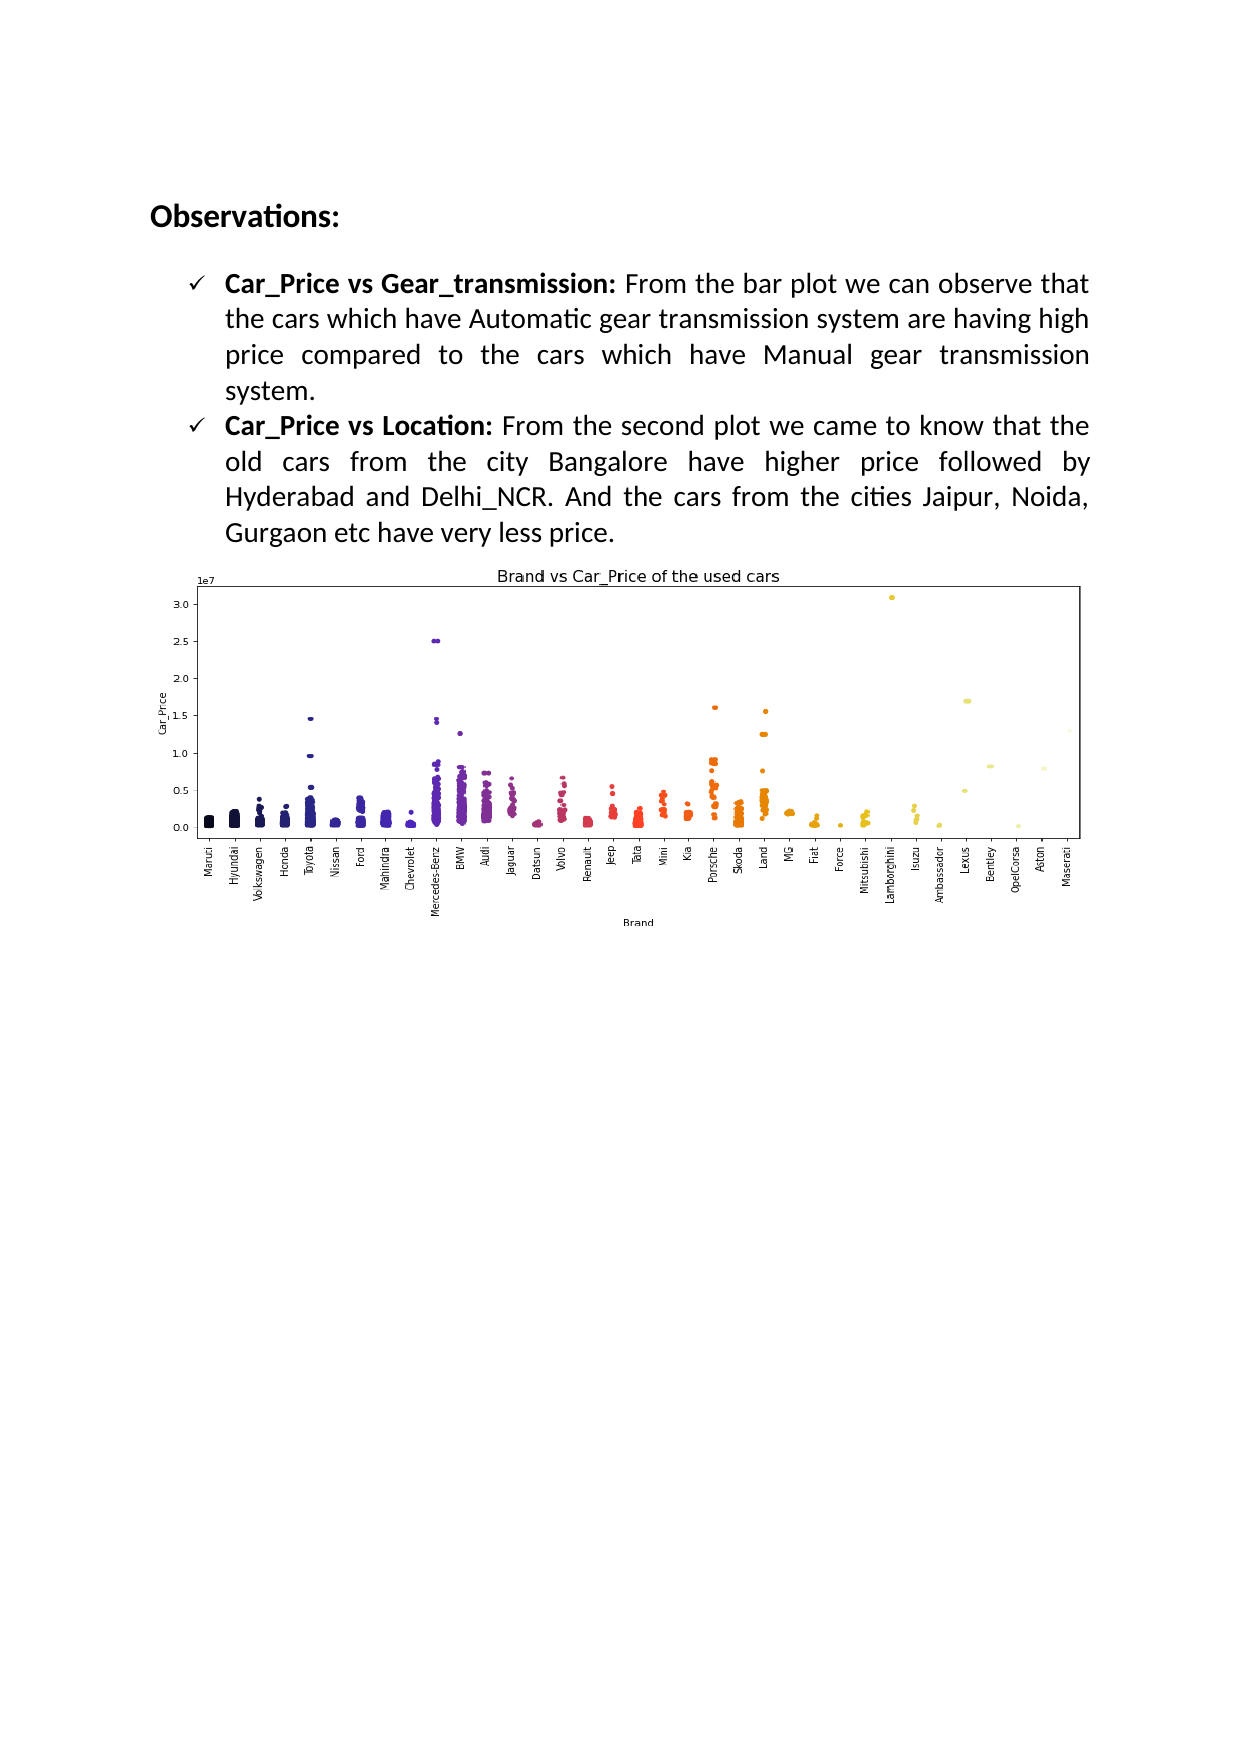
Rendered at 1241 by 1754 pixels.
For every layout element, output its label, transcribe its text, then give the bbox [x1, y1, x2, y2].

list Car_Price vs Location: From the second plot we came to know that the old cars from the city Bangalore have higher price followed by Hyderabad and Delhi_NCR. And the cars from the cities Jaipur, Noida, Gurgaon etc have very less price. [187, 407, 1090, 550]
text Observations: [150, 195, 1165, 235]
list Car_Price vs Gear_transmission: From the bar plot we can observe that the cars which have Automatic gear transmission system are having high price compared to the cars which have Manual gear transmission system. [187, 265, 1090, 407]
picture [158, 570, 1081, 926]
